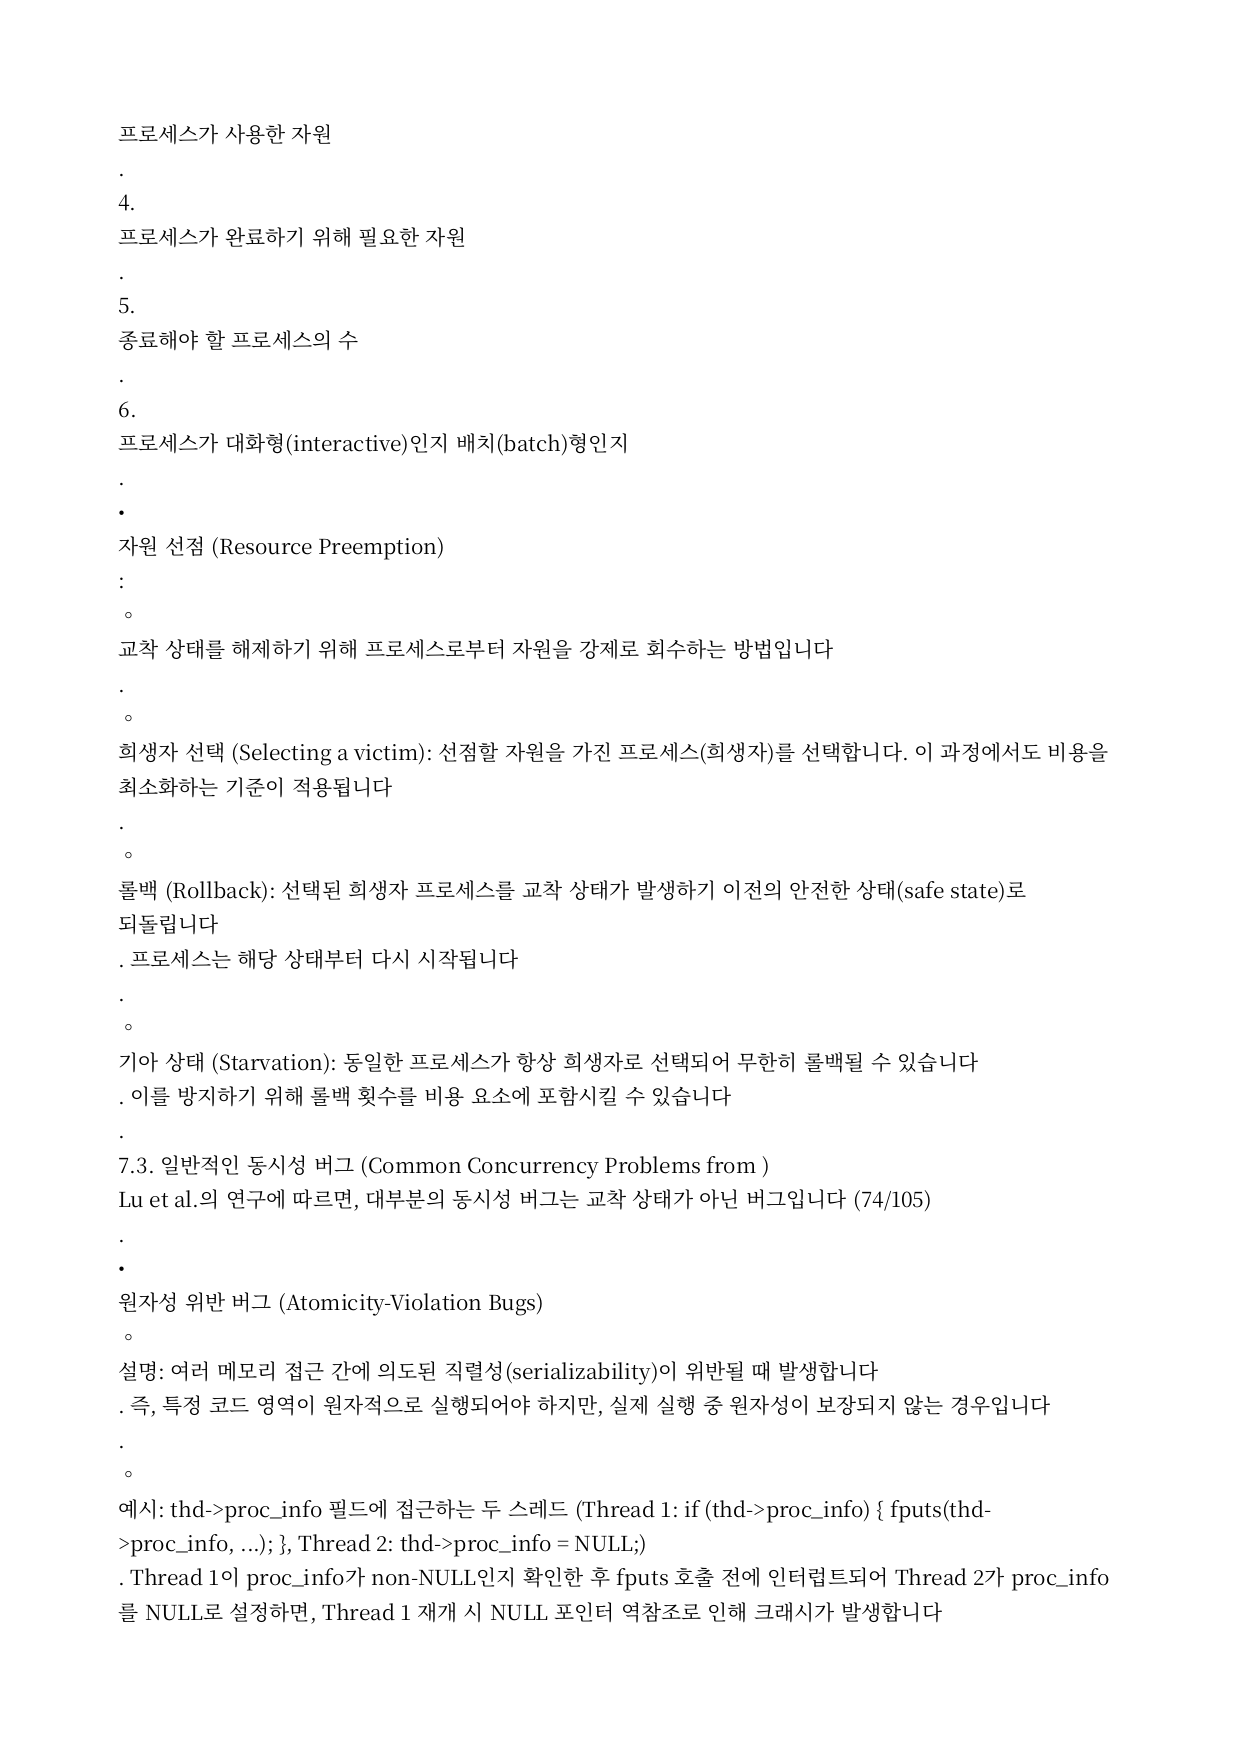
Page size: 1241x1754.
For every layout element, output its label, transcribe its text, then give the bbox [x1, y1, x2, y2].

text . [118, 1115, 1122, 1145]
text 프로세스가 사용한 자원 [118, 118, 1122, 148]
text 5. [118, 290, 1122, 320]
text 예시: thd->proc_info 필드에 접근하는 두 스레드 (Thread 1: if (thd->proc_info) { fputs(thd->proc_info, ...); }, Thread 2: thd->proc_info = NULL;) [118, 1493, 1122, 1557]
text 7.3. 일반적인 동시성 버그 (Common Concurrency Problems from ) [118, 1149, 1122, 1179]
text . [118, 462, 1122, 492]
text 롤백 (Rollback): 선택된 희생자 프로세스를 교착 상태가 발생하기 이전의 안전한 상태(safe state)로 되돌립니다 [118, 874, 1122, 939]
text ◦ [118, 1321, 1122, 1351]
text 프로세스가 대화형(interactive)인지 배치(batch)형인지 [118, 427, 1122, 457]
text ◦ [118, 840, 1122, 870]
text 4. [118, 187, 1122, 217]
text . 프로세스는 해당 상태부터 다시 시작됩니다 [118, 943, 1122, 973]
text 기아 상태 (Starvation): 동일한 프로세스가 항상 희생자로 선택되어 무한히 롤백될 수 있습니다 [118, 1046, 1122, 1076]
text . Thread 1이 proc_info가 non-NULL인지 확인한 후 fputs 호출 전에 인터럽트되어 Thread 2가 proc_info를 NULL로 설정하면, Thread 1 재개 시 NULL 포인터 역참조로 인해 크래시가 발생합니다 [118, 1562, 1122, 1626]
text 희생자 선택 (Selecting a victim): 선점할 자원을 가진 프로세스(희생자)를 선택합니다. 이 과정에서도 비용을 최소화하는 기준이 적용됩니다 [118, 737, 1122, 801]
text . 즉, 특정 코드 영역이 원자적으로 실행되어야 하지만, 실제 실행 중 원자성이 보장되지 않는 경우입니다 [118, 1390, 1122, 1420]
text 교착 상태를 해제하기 위해 프로세스로부터 자원을 강제로 회수하는 방법입니다 [118, 634, 1122, 664]
text . [118, 806, 1122, 836]
text . [118, 359, 1122, 389]
text . [118, 1218, 1122, 1248]
text ◦ [118, 599, 1122, 629]
text 설명: 여러 메모리 접근 간에 의도된 직렬성(serializability)이 위반될 때 발생합니다 [118, 1356, 1122, 1386]
text . [118, 1424, 1122, 1454]
text 자원 선점 (Resource Preemption) [118, 531, 1122, 561]
text • [118, 496, 1122, 526]
text . [118, 668, 1122, 698]
text . [118, 256, 1122, 286]
text 원자성 위반 버그 (Atomicity-Violation Bugs) [118, 1287, 1122, 1317]
text 종료해야 할 프로세스의 수 [118, 324, 1122, 354]
text : [118, 565, 1122, 595]
text . [118, 977, 1122, 1007]
text . [118, 152, 1122, 182]
text ◦ [118, 1012, 1122, 1042]
text 프로세스가 완료하기 위해 필요한 자원 [118, 221, 1122, 251]
text • [118, 1252, 1122, 1282]
text . 이를 방지하기 위해 롤백 횟수를 비용 요소에 포함시킬 수 있습니다 [118, 1081, 1122, 1111]
text 6. [118, 393, 1122, 423]
text ◦ [118, 702, 1122, 732]
text Lu et al.의 연구에 따르면, 대부분의 동시성 버그는 교착 상태가 아닌 버그입니다 (74/105) [118, 1184, 1122, 1214]
text ◦ [118, 1459, 1122, 1489]
